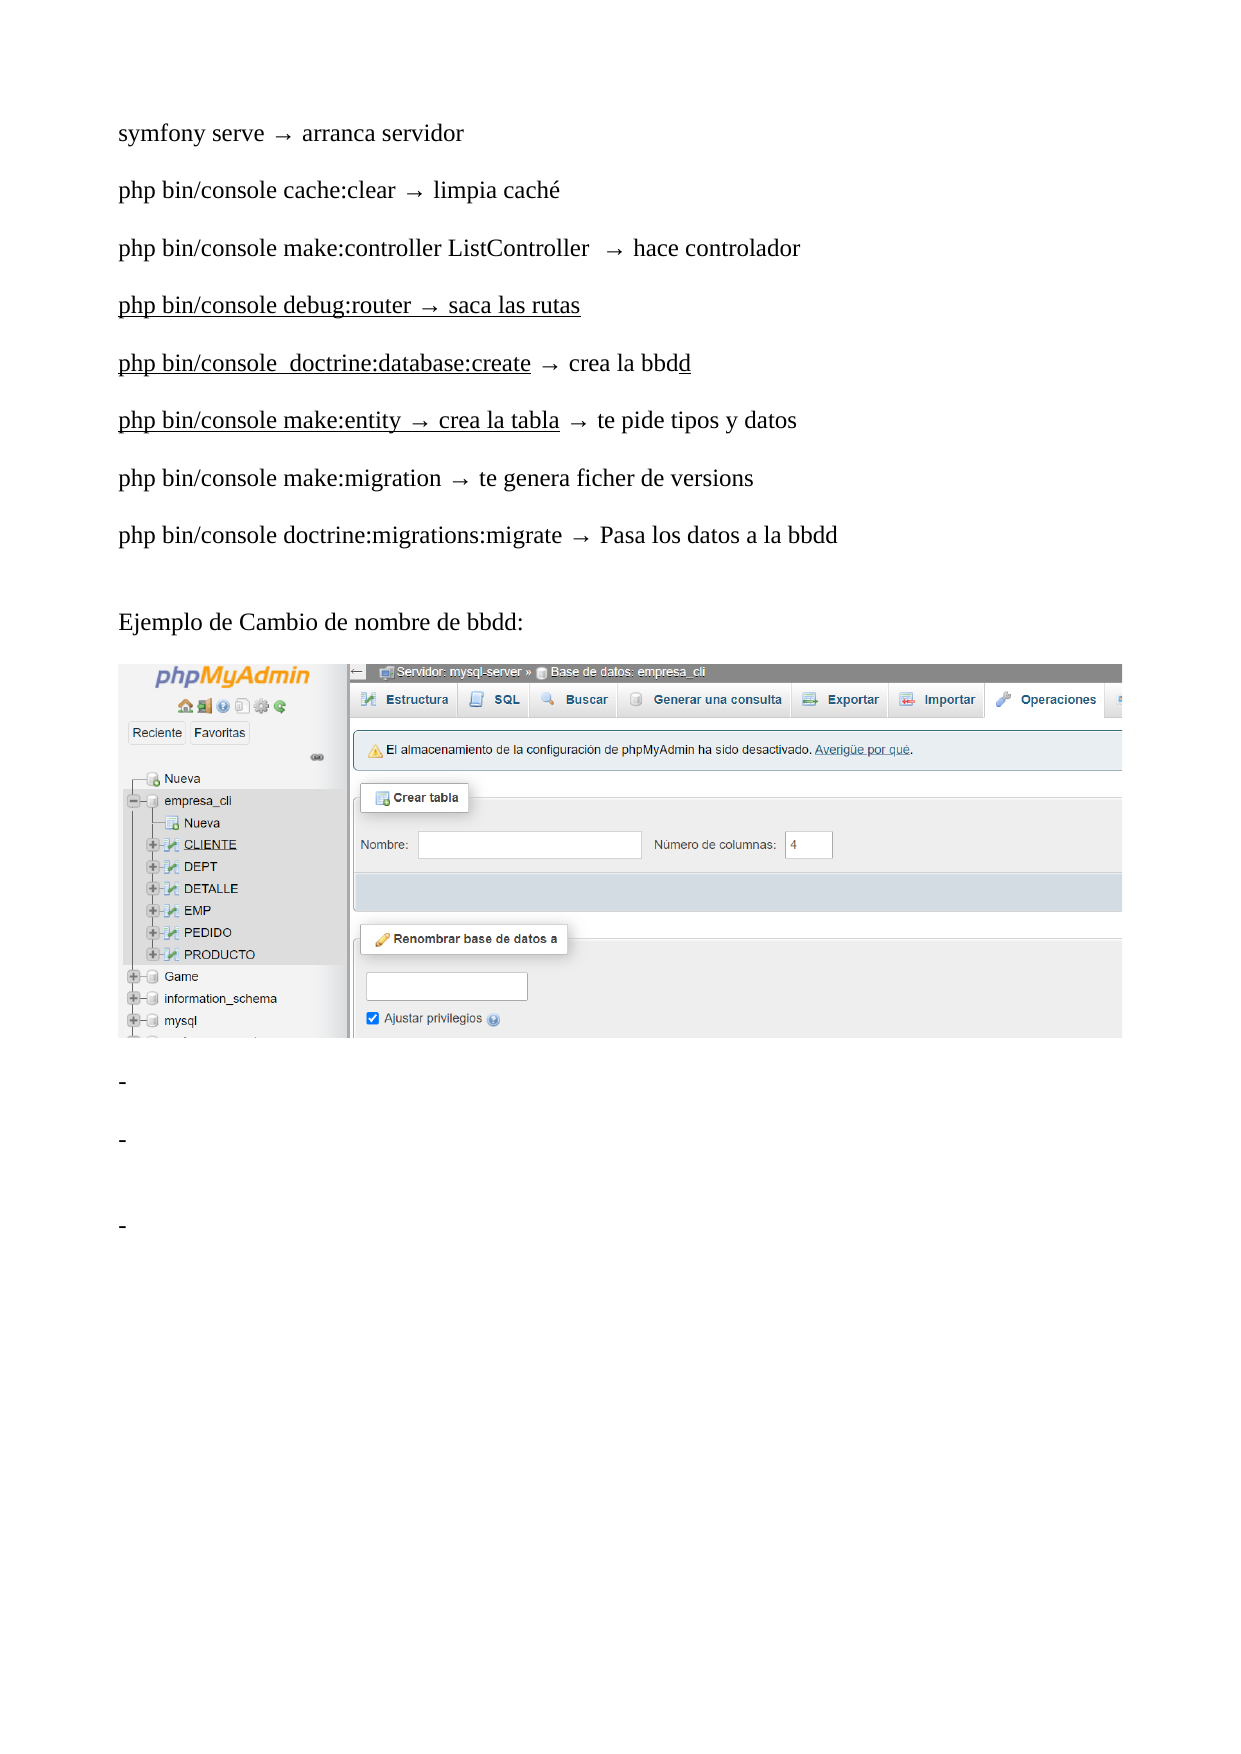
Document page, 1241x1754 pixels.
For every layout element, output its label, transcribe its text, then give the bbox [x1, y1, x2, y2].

picture [118, 664, 1123, 1038]
text php bin/console cache:clear → limpia caché [118, 176, 1122, 204]
text - [118, 1066, 1122, 1095]
text - [118, 1124, 1122, 1152]
text php bin/console make:migration → te genera ficher de versions [118, 463, 1122, 492]
text php bin/console make:entity → crea la tabla → te pide tipos y datos [118, 406, 1122, 434]
text php bin/console make:controller ListController → hace controlador [118, 233, 1122, 262]
text php bin/console doctrine:database:create → crea la bbdd [118, 348, 1122, 377]
text - [118, 1210, 1122, 1239]
text php bin/console doctrine:migrations:migrate → Pasa los datos a la bbdd [118, 521, 1122, 549]
text php bin/console debug:router → saca las rutas [118, 291, 1122, 319]
text Ejemplo de Cambio de nombre de bbdd: [118, 607, 1122, 636]
text symfony serve → arranca servidor [118, 118, 1122, 147]
